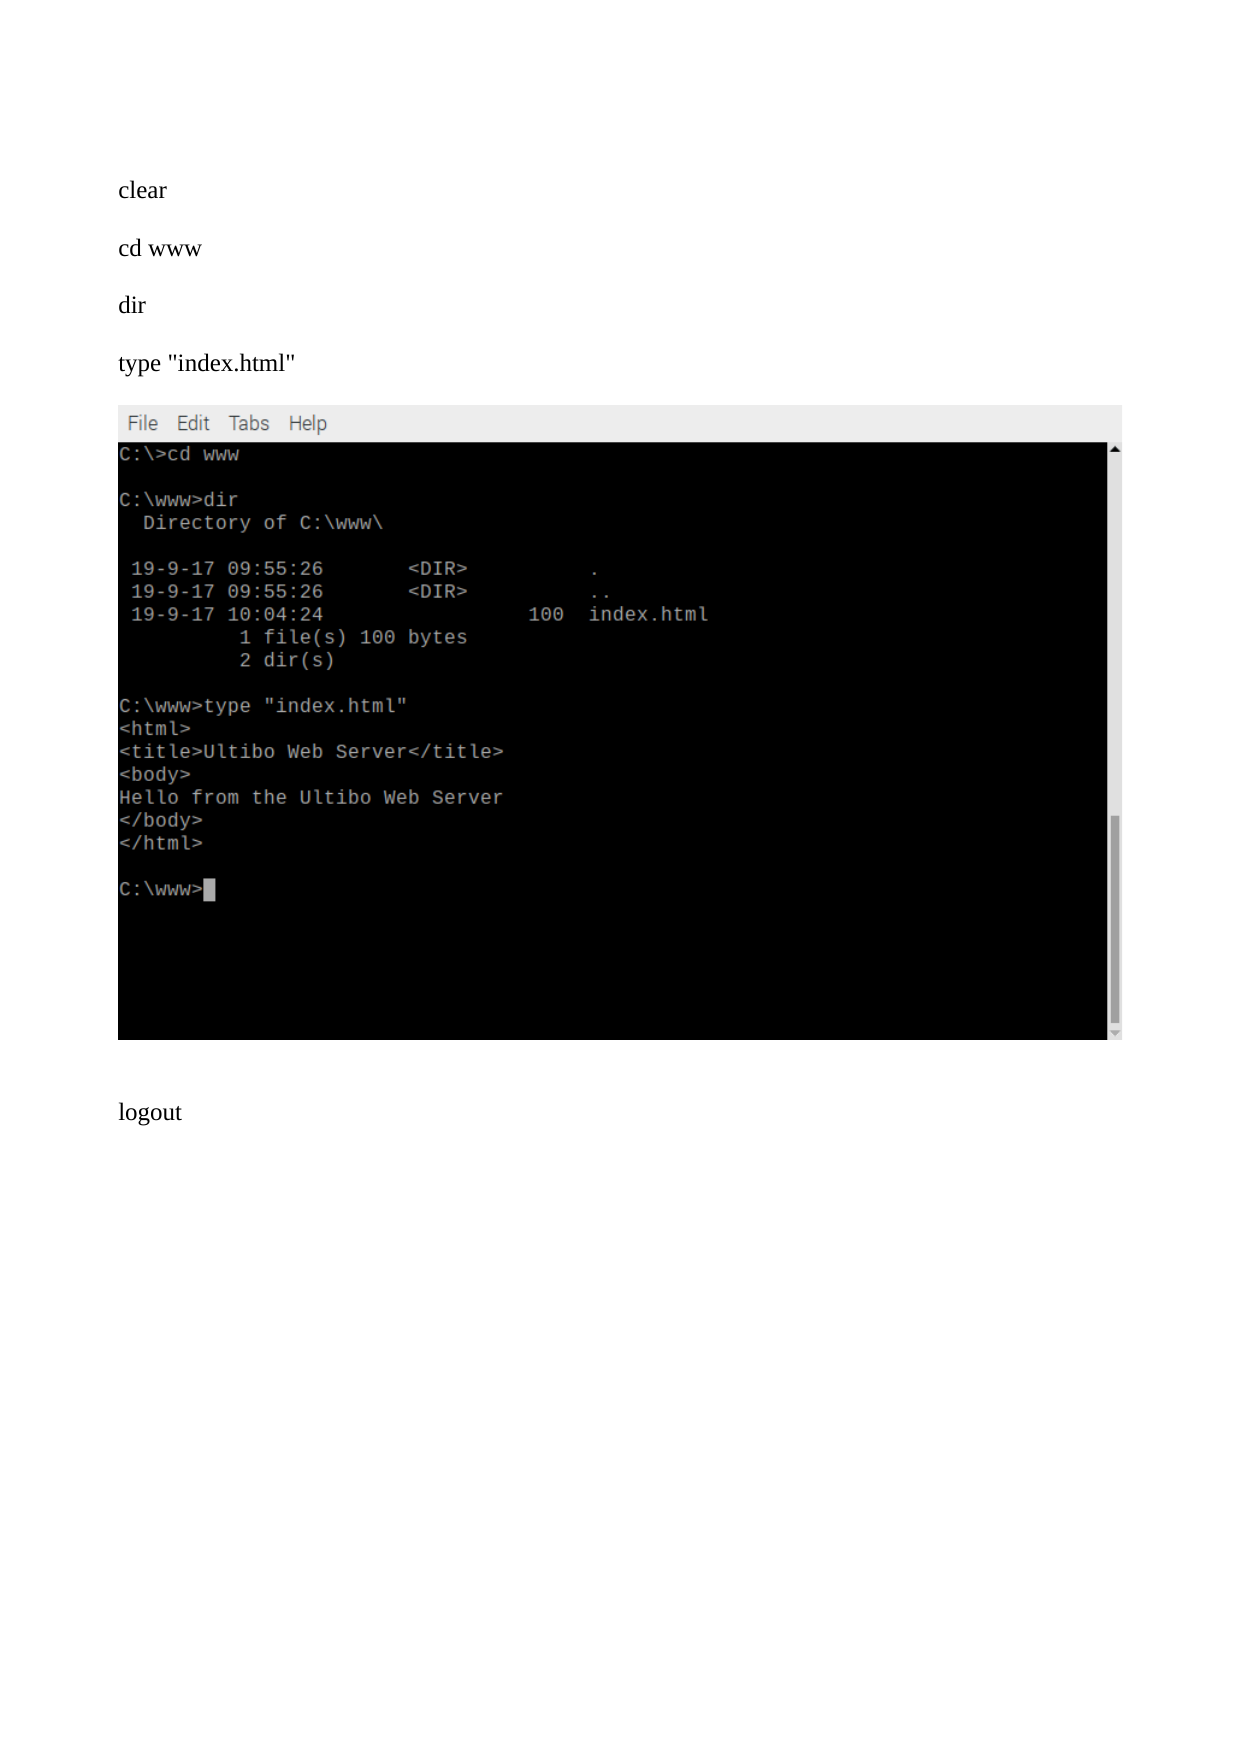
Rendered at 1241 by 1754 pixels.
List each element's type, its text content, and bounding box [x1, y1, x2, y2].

text type "index.html" [118, 348, 1122, 377]
text dir [118, 291, 1122, 319]
picture [118, 405, 1123, 1040]
text clear [118, 176, 1122, 204]
text logout [118, 1097, 1122, 1125]
text cd www [118, 233, 1122, 262]
